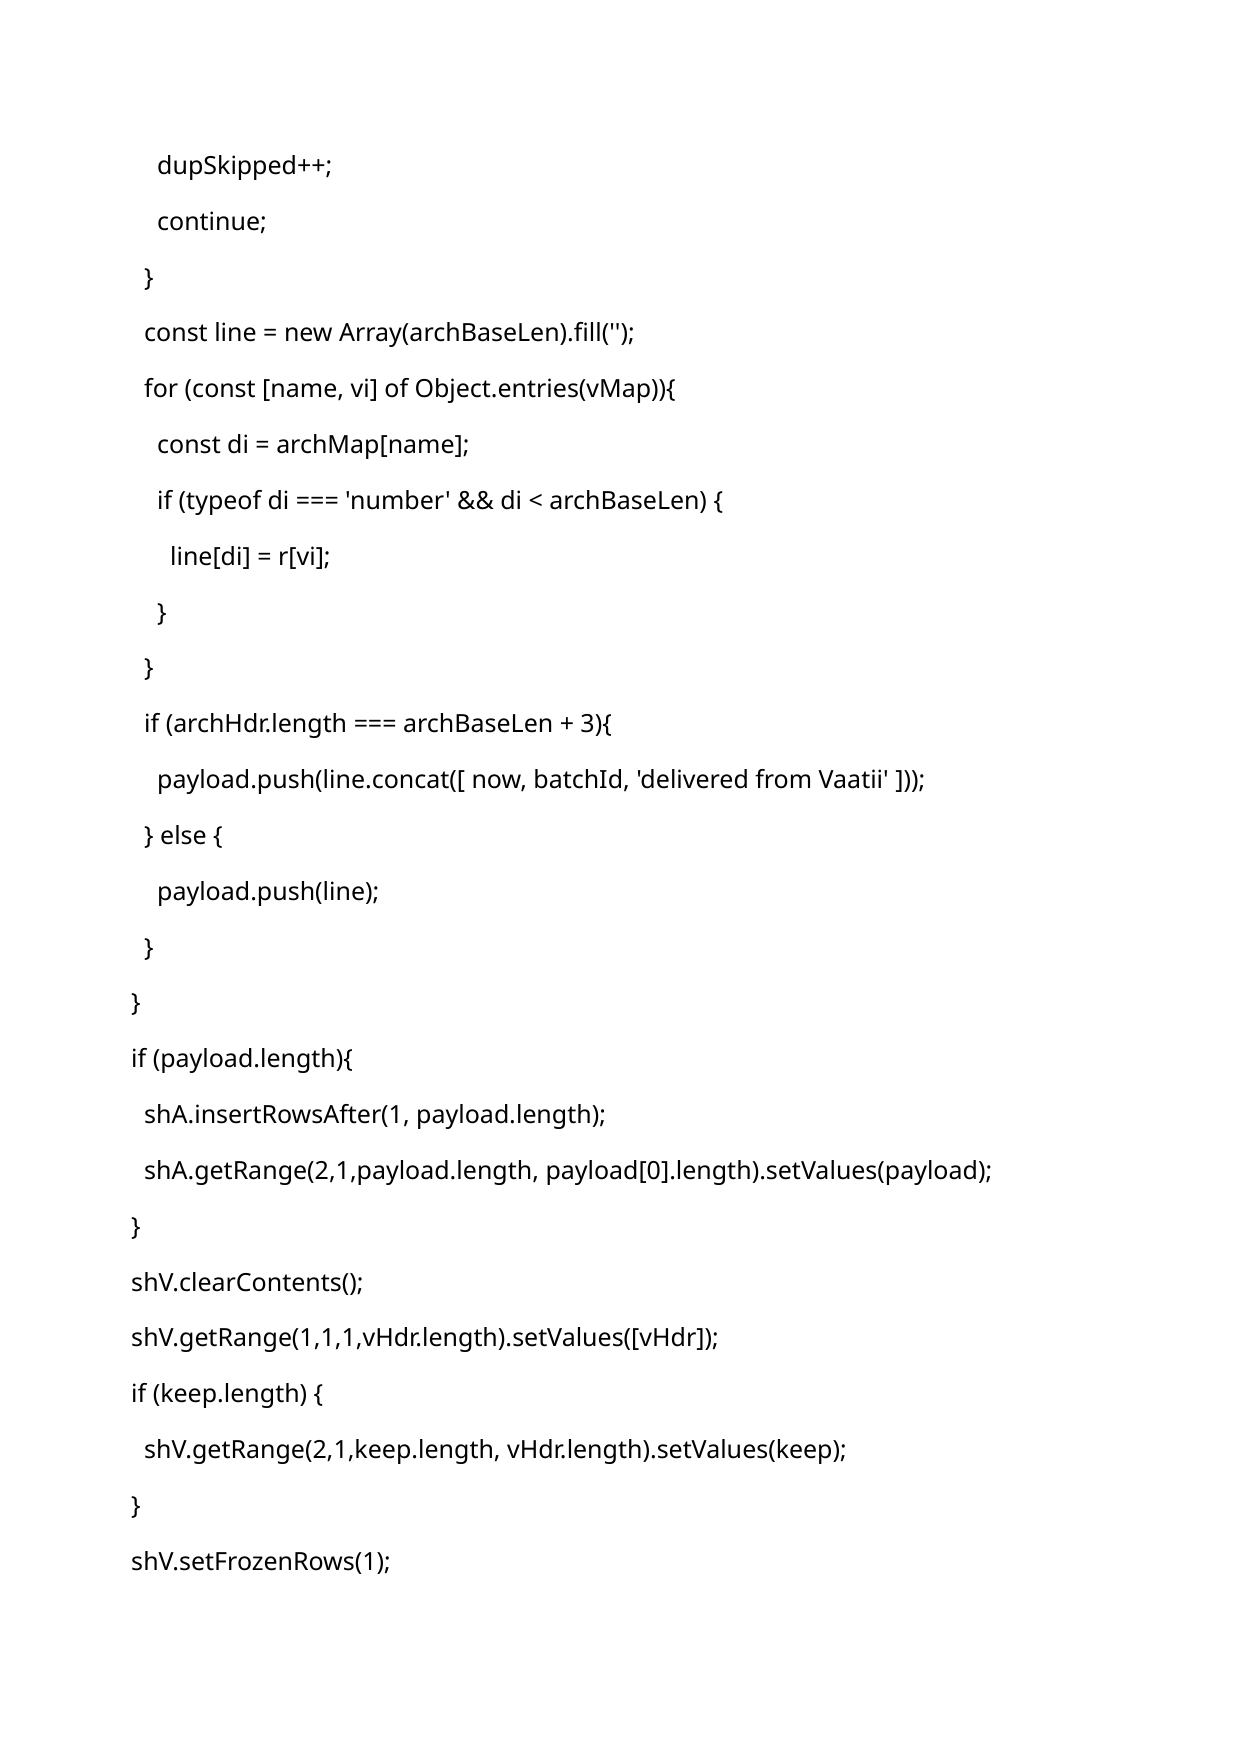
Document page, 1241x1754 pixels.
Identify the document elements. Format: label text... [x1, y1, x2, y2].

text const line = new Array(archBaseLen).fill(''); [118, 315, 1122, 349]
text shA.getRange(2,1,payload.length, payload[0].length).setValues(payload); [118, 1153, 1122, 1187]
text dupSkipped++; [118, 148, 1122, 182]
text shV.setFrozenRows(1); [118, 1543, 1122, 1577]
text } [118, 1208, 1122, 1242]
text if (payload.length){ [118, 1041, 1122, 1075]
text if (typeof di === 'number' && di < archBaseLen) { [118, 483, 1122, 517]
text } [118, 985, 1122, 1019]
text if (archHdr.length === archBaseLen + 3){ [118, 706, 1122, 740]
text payload.push(line.concat([ now, batchId, 'delivered from Vaatii' ])); [118, 762, 1122, 796]
text const di = archMap[name]; [118, 427, 1122, 461]
text line[di] = r[vi]; [118, 538, 1122, 572]
text shV.getRange(1,1,1,vHdr.length).setValues([vHdr]); [118, 1320, 1122, 1354]
text shV.clearContents(); [118, 1264, 1122, 1298]
text shA.insertRowsAfter(1, payload.length); [118, 1097, 1122, 1131]
text } else { [118, 818, 1122, 852]
text continue; [118, 203, 1122, 237]
text if (keep.length) { [118, 1376, 1122, 1410]
text for (const [name, vi] of Object.entries(vMap)){ [118, 371, 1122, 405]
text } [118, 594, 1122, 628]
text } [118, 259, 1122, 293]
text shV.getRange(2,1,keep.length, vHdr.length).setValues(keep); [118, 1432, 1122, 1466]
text } [118, 650, 1122, 684]
text payload.push(line); [118, 873, 1122, 907]
text } [118, 929, 1122, 963]
text } [118, 1488, 1122, 1522]
